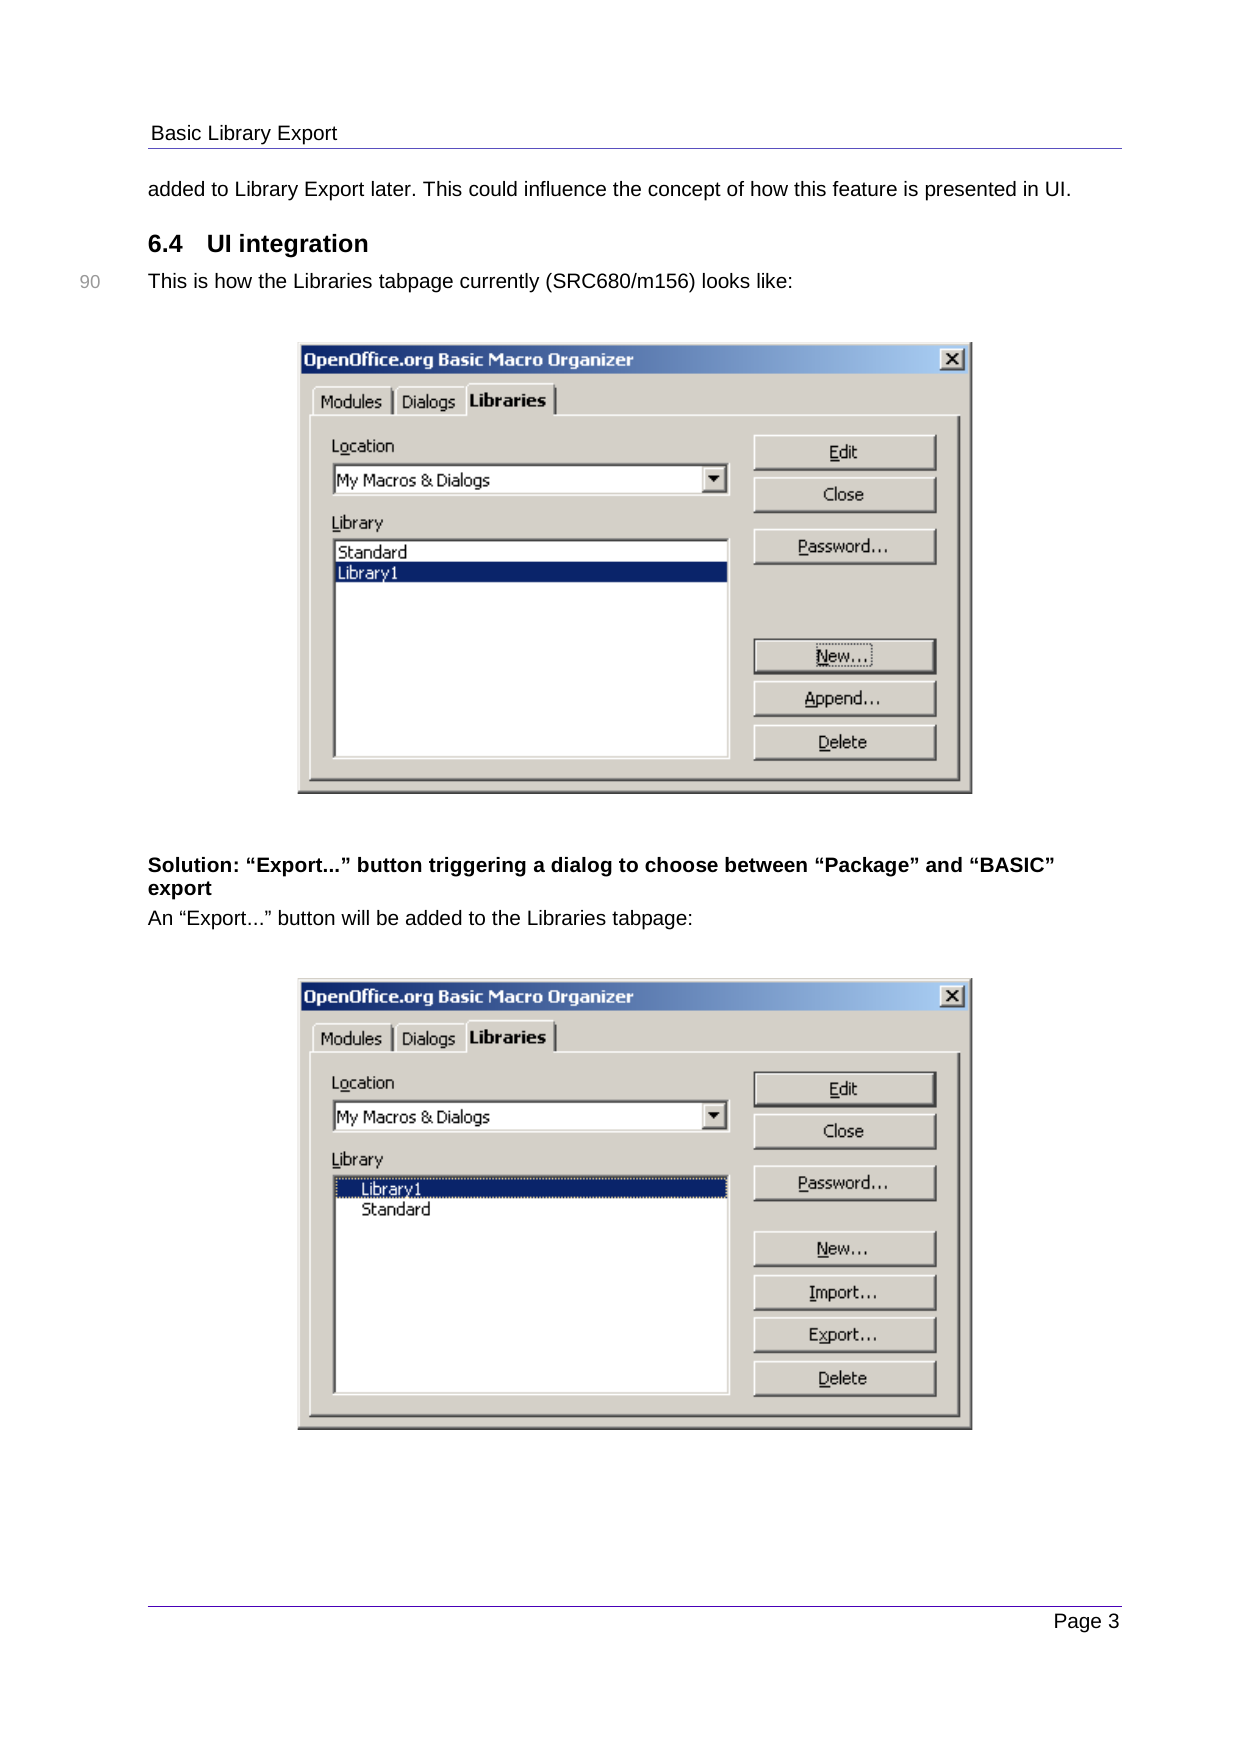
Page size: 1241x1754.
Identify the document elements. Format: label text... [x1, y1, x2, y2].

text added to Library Export later. This could influence the concept of how this feature is presented in UI. [148, 177, 1122, 201]
subtitle UI integration [148, 230, 1122, 258]
subtitle Solution: “Export...” button triggering a dialog to choose between “Package” and “BASIC” export [148, 853, 1122, 900]
picture [297, 978, 973, 1430]
text This is how the Libraries tabpage currently (SRC680/m156) looks like: [148, 270, 1122, 293]
text An “Export...” button will be added to the Libraries tabpage: [148, 906, 1122, 930]
picture [297, 342, 973, 794]
